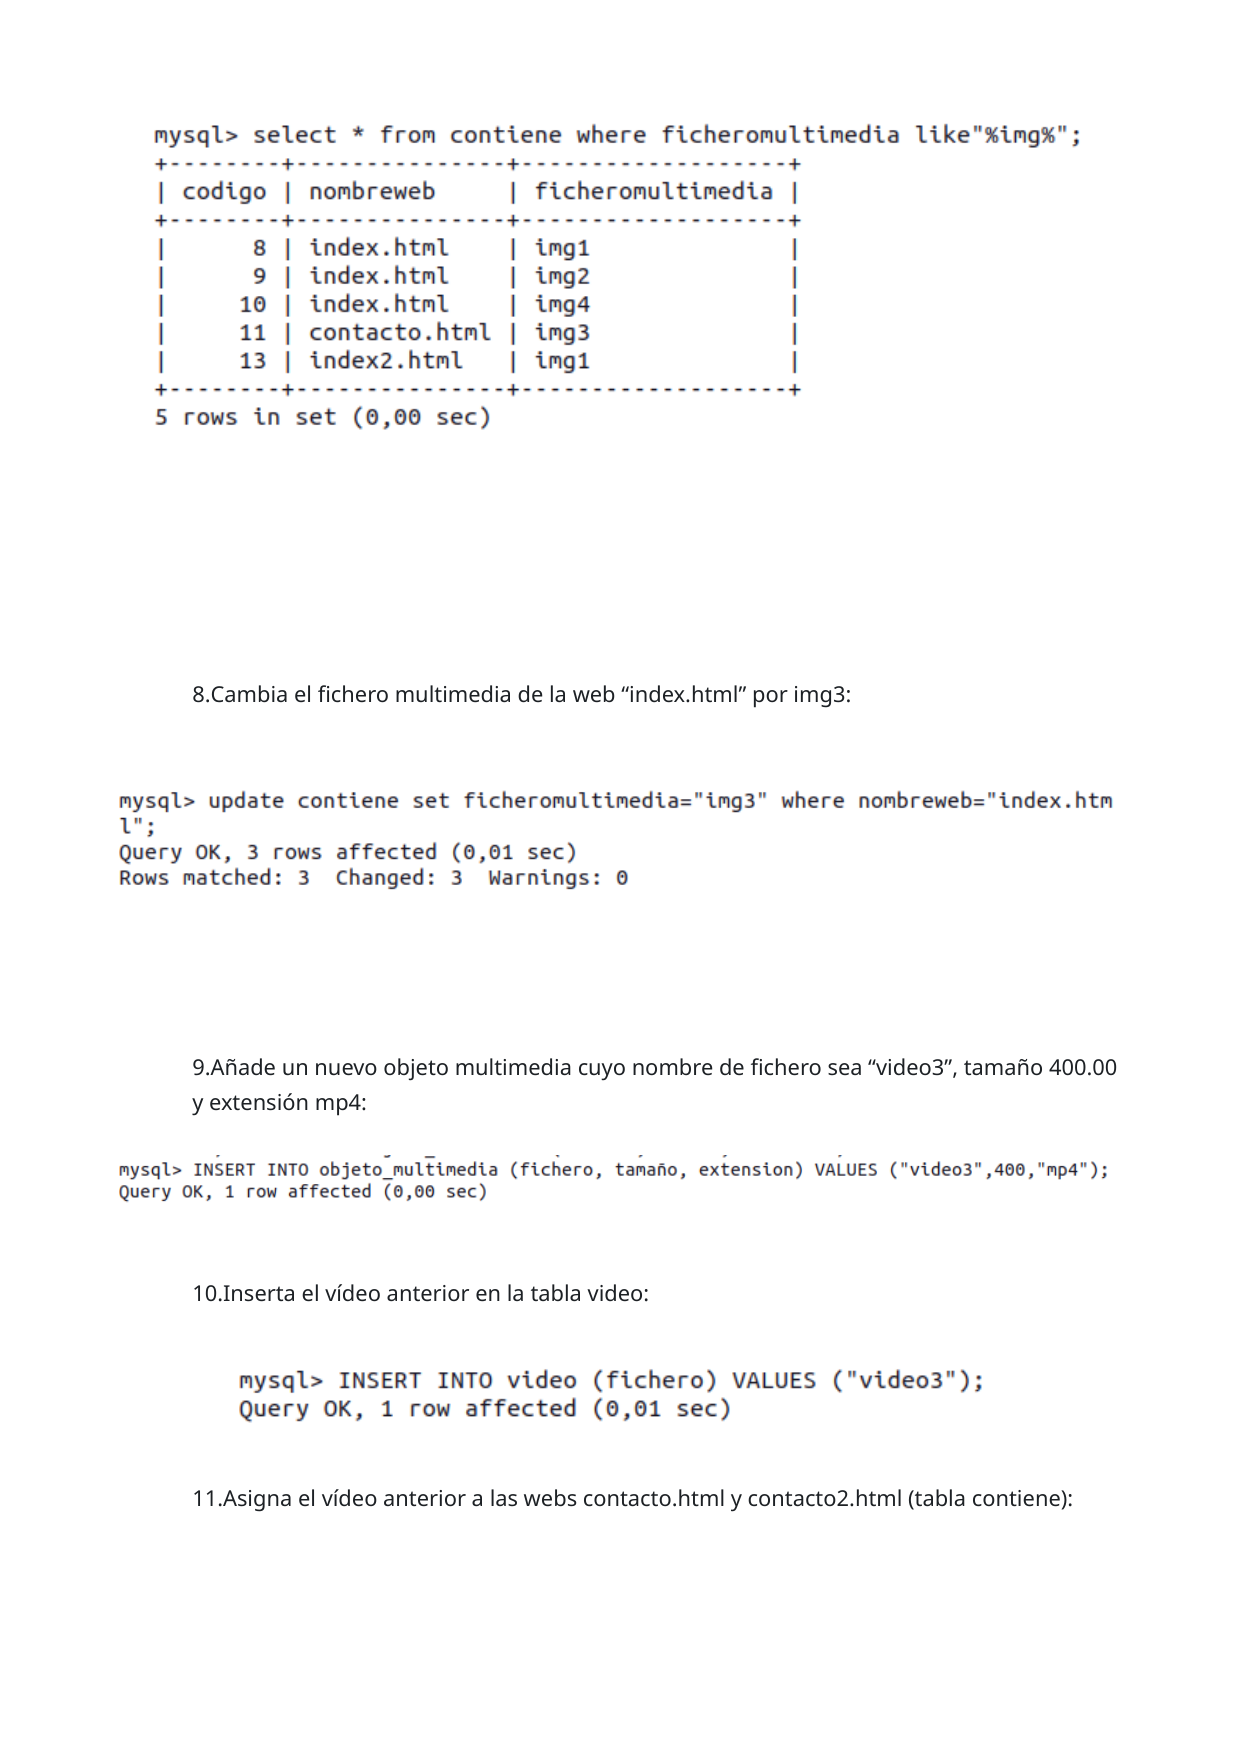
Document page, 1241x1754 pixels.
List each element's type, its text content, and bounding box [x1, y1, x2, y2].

list Inserta el vídeo anterior en la tabla video: [118, 1278, 1122, 1308]
picture [153, 118, 1087, 436]
picture [118, 781, 1123, 912]
list Asigna el vídeo anterior a las webs contacto.html y contacto2.html (tabla contiene): [118, 1483, 1122, 1513]
picture [238, 1346, 1002, 1437]
picture [118, 1155, 1123, 1206]
list Añade un nuevo objeto multimedia cuyo nombre de fichero sea “video3”, tamaño 400.00 y extensión mp4: [118, 1052, 1122, 1116]
list Cambia el fichero multimedia de la web “index.html” por img3: [118, 679, 1122, 709]
